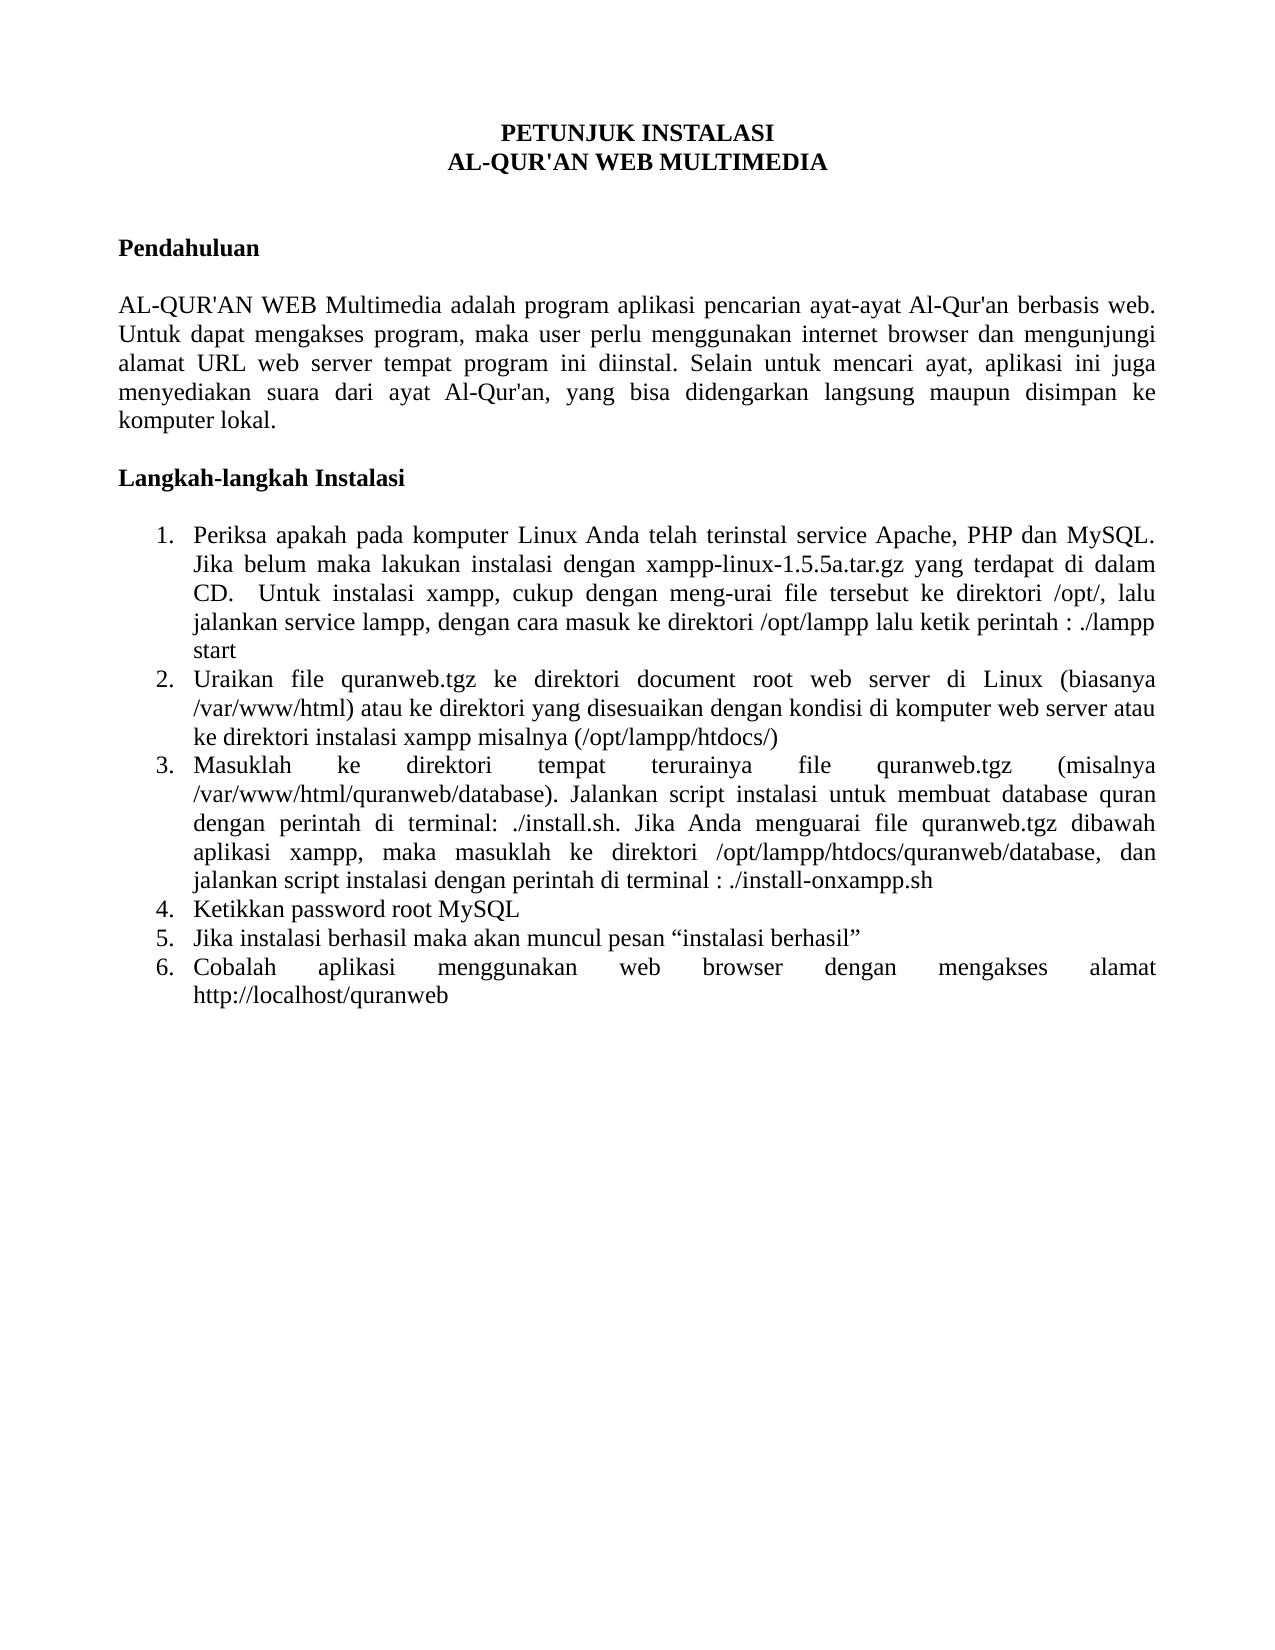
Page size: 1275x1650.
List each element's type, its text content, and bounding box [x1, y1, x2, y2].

list Uraikan file quranweb.tgz ke direktori document root web server di Linux (biasanya /var/www/html) atau ke direktori yang disesuaikan dengan kondisi di komputer web server atau ke direktori instalasi xampp misalnya (/opt/lampp/htdocs/) [156, 664, 1157, 751]
text AL-QUR'AN WEB MULTIMEDIA [118, 147, 1157, 176]
text AL-QUR'AN WEB Multimedia adalah program aplikasi pencarian ayat-ayat Al-Qur'an berbasis web. Untuk dapat mengakses program, maka user perlu menggunakan internet browser dan mengunjungi alamat URL web server tempat program ini diinstal. Selain untuk mencari ayat, aplikasi ini juga menyediakan suara dari ayat Al-Qur'an, yang bisa didengarkan langsung maupun disimpan ke komputer lokal. [118, 291, 1157, 434]
text Langkah-langkah Instalasi [118, 463, 1157, 492]
list Jika instalasi berhasil maka akan muncul pesan “instalasi berhasil” [156, 923, 1157, 952]
list Cobalah aplikasi menggunakan web browser dengan mengakses alamat http://localhost/quranweb [156, 952, 1157, 1009]
text PETUNJUK INSTALASI [118, 118, 1157, 147]
list Periksa apakah pada komputer Linux Anda telah terinstal service Apache, PHP dan MySQL. Jika belum maka lakukan instalasi dengan xampp-linux-1.5.5a.tar.gz yang terdapat di dalam CD. Untuk instalasi xampp, cukup dengan meng-urai file tersebut ke direktori /opt/, lalu jalankan service lampp, dengan cara masuk ke direktori /opt/lampp lalu ketik perintah : ./lampp start [156, 521, 1157, 664]
list Ketikkan password root MySQL [156, 894, 1157, 923]
text Pendahuluan [118, 233, 1157, 262]
list Masuklah ke direktori tempat terurainya file quranweb.tgz (misalnya /var/www/html/quranweb/database). Jalankan script instalasi untuk membuat database quran dengan perintah di terminal: ./install.sh. Jika Anda menguarai file quranweb.tgz dibawah aplikasi xampp, maka masuklah ke direktori /opt/lampp/htdocs/quranweb/database, dan jalankan script instalasi dengan perintah di terminal : ./install-onxampp.sh [156, 751, 1157, 894]
